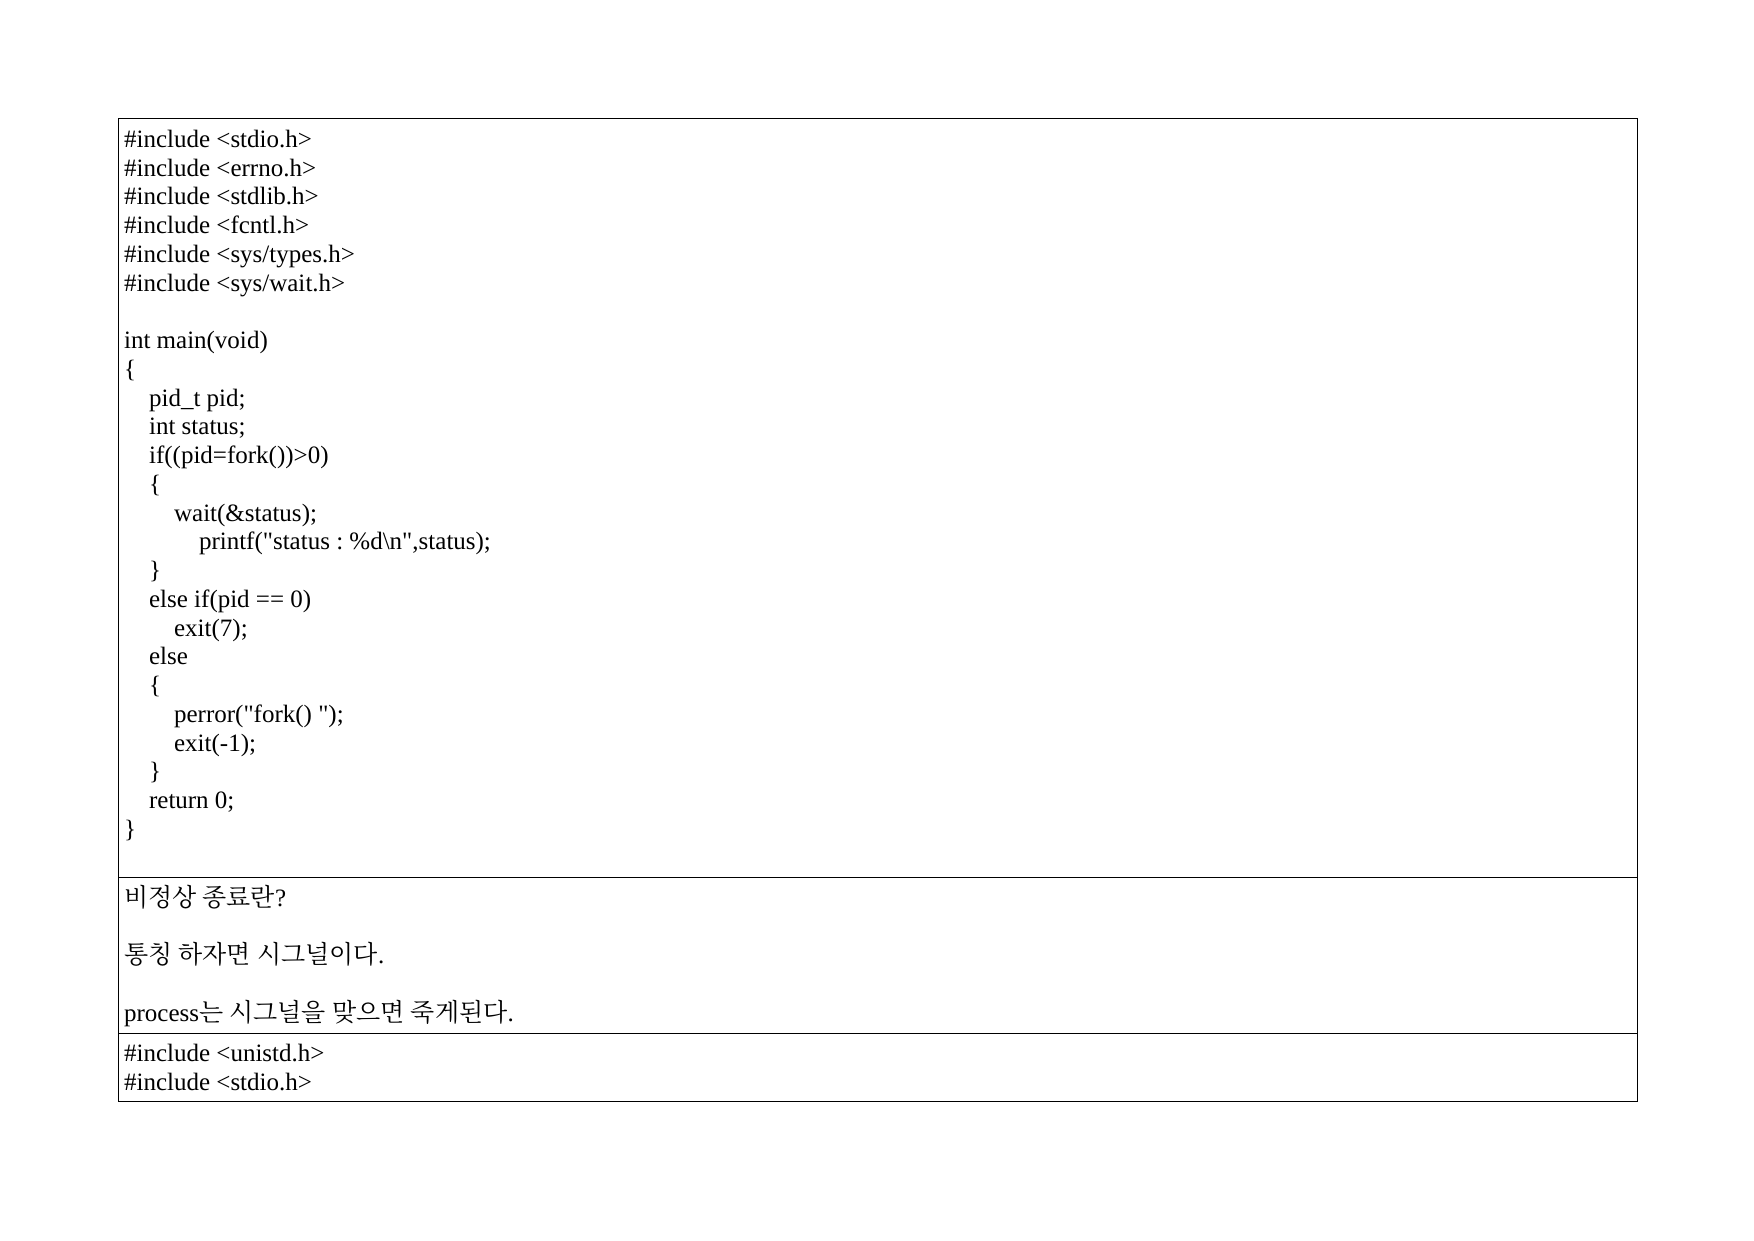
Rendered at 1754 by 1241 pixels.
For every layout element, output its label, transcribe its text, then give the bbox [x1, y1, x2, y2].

table_header #include <stdio.h> #include <errno.h> #include <stdlib.h> #include <fcntl.h> #include <sys/types.h> #include <sys/wait.h> int main(void) { pid_t pid; int status; if((pid=fork())>0) { wait(&status); printf("status : %d\n",status); } else if(pid == 0) exit(7); else { perror("fork() "); exit(-1); } return 0; } [119, 119, 1637, 877]
table_cell #include <unistd.h> #include <stdio.h> [119, 1034, 1637, 1101]
table_cell 비정상 종료란? 통칭 하자면 시그널이다. process는 시그널을 맞으면 죽게된다. [119, 878, 1637, 1032]
